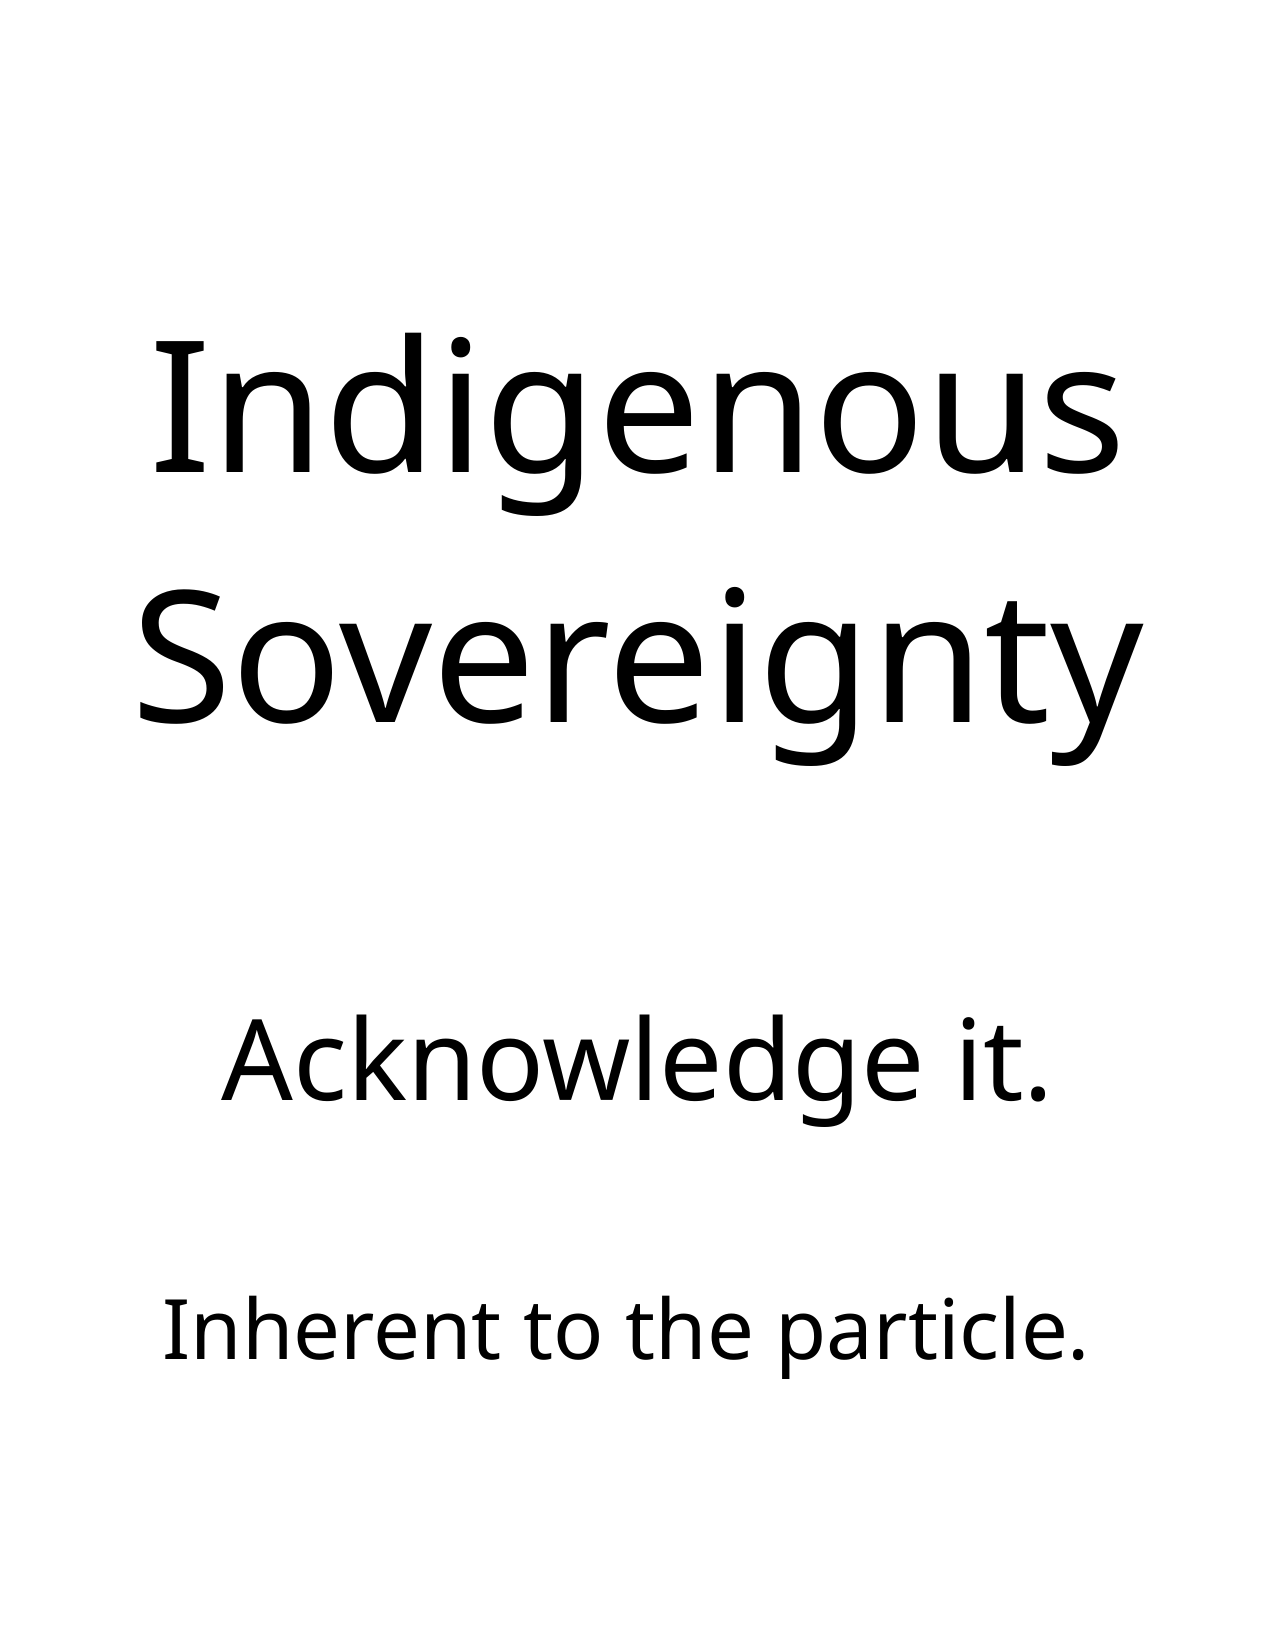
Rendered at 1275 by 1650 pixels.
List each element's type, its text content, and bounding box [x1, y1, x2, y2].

text Acknowledge it. [118, 981, 1157, 1134]
text Indigenous [118, 277, 1157, 527]
text Inherent to the particle. [118, 1270, 1157, 1383]
text Sovereignty [118, 527, 1157, 776]
